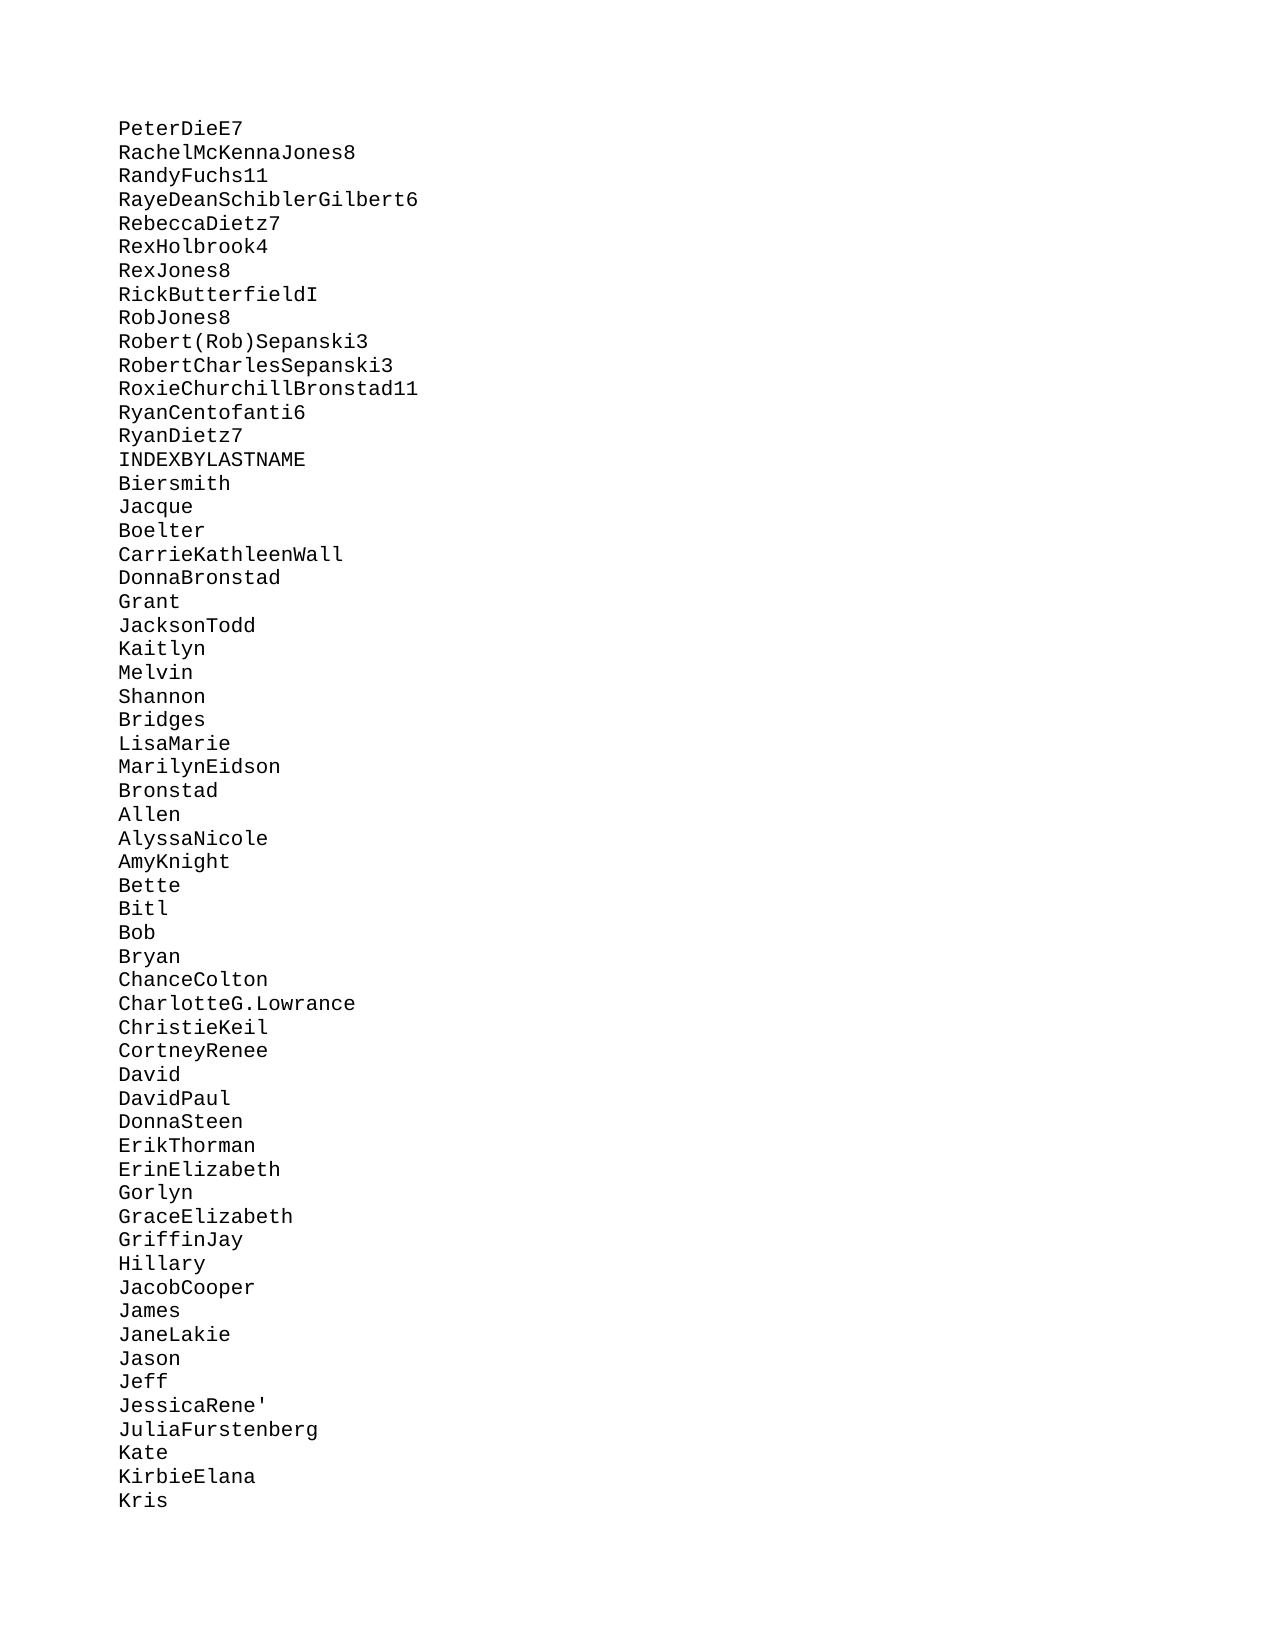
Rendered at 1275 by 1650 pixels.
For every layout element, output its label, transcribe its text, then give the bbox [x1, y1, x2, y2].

text James [118, 1300, 1157, 1324]
text ChanceColton [118, 969, 1157, 993]
text Biersmith [118, 473, 1157, 496]
text RyanCentofanti6 [118, 402, 1157, 426]
text LisaMarie [118, 733, 1157, 757]
text Jason [118, 1348, 1157, 1371]
text Bette [118, 875, 1157, 898]
text MarilynEidson [118, 757, 1157, 780]
text Kate [118, 1442, 1157, 1466]
text RoxieChurchillBronstad11 [118, 378, 1157, 402]
text RachelMcKennaJones8 [118, 142, 1157, 165]
text Hillary [118, 1253, 1157, 1277]
text RyanDietz7 [118, 426, 1157, 449]
text Grant [118, 591, 1157, 615]
text Allen [118, 804, 1157, 827]
text Bronstad [118, 780, 1157, 804]
text DonnaBronstad [118, 567, 1157, 591]
text Jeff [118, 1371, 1157, 1395]
text AlyssaNicole [118, 827, 1157, 851]
text CharlotteG.Lowrance [118, 993, 1157, 1017]
text RexHolbrook4 [118, 236, 1157, 260]
text RayeDeanSchiblerGilbert6 [118, 189, 1157, 213]
text Bitl [118, 898, 1157, 922]
text DavidPaul [118, 1088, 1157, 1111]
text Robert(Rob)Sepanski3 [118, 331, 1157, 354]
text JuliaFurstenberg [118, 1419, 1157, 1442]
text Bridges [118, 709, 1157, 733]
text PeterDieE7 [118, 118, 1157, 142]
text KirbieElana [118, 1466, 1157, 1489]
text Jacque [118, 496, 1157, 520]
text Boelter [118, 520, 1157, 544]
text JessicaRene' [118, 1395, 1157, 1419]
text RexJones8 [118, 260, 1157, 284]
text JaneLakie [118, 1324, 1157, 1348]
text CortneyRenee [118, 1040, 1157, 1064]
text DonnaSteen [118, 1111, 1157, 1135]
text AmyKnight [118, 851, 1157, 875]
text Gorlyn [118, 1182, 1157, 1206]
text JacobCooper [118, 1277, 1157, 1300]
text Melvin [118, 662, 1157, 686]
text Kaitlyn [118, 638, 1157, 662]
text RobJones8 [118, 307, 1157, 331]
text RebeccaDietz7 [118, 213, 1157, 236]
text INDEXBYLASTNAME [118, 449, 1157, 473]
text ErinElizabeth [118, 1158, 1157, 1182]
text GraceElizabeth [118, 1206, 1157, 1229]
text RickButterfieldI [118, 284, 1157, 307]
text JacksonTodd [118, 615, 1157, 638]
text Shannon [118, 686, 1157, 709]
text CarrieKathleenWall [118, 544, 1157, 567]
text RandyFuchs11 [118, 165, 1157, 189]
text Bryan [118, 946, 1157, 969]
text RobertCharlesSepanski3 [118, 354, 1157, 378]
text David [118, 1064, 1157, 1088]
text ErikThorman [118, 1135, 1157, 1158]
text Bob [118, 922, 1157, 946]
text GriffinJay [118, 1229, 1157, 1253]
text ChristieKeil [118, 1017, 1157, 1040]
text Kris [118, 1489, 1157, 1513]
